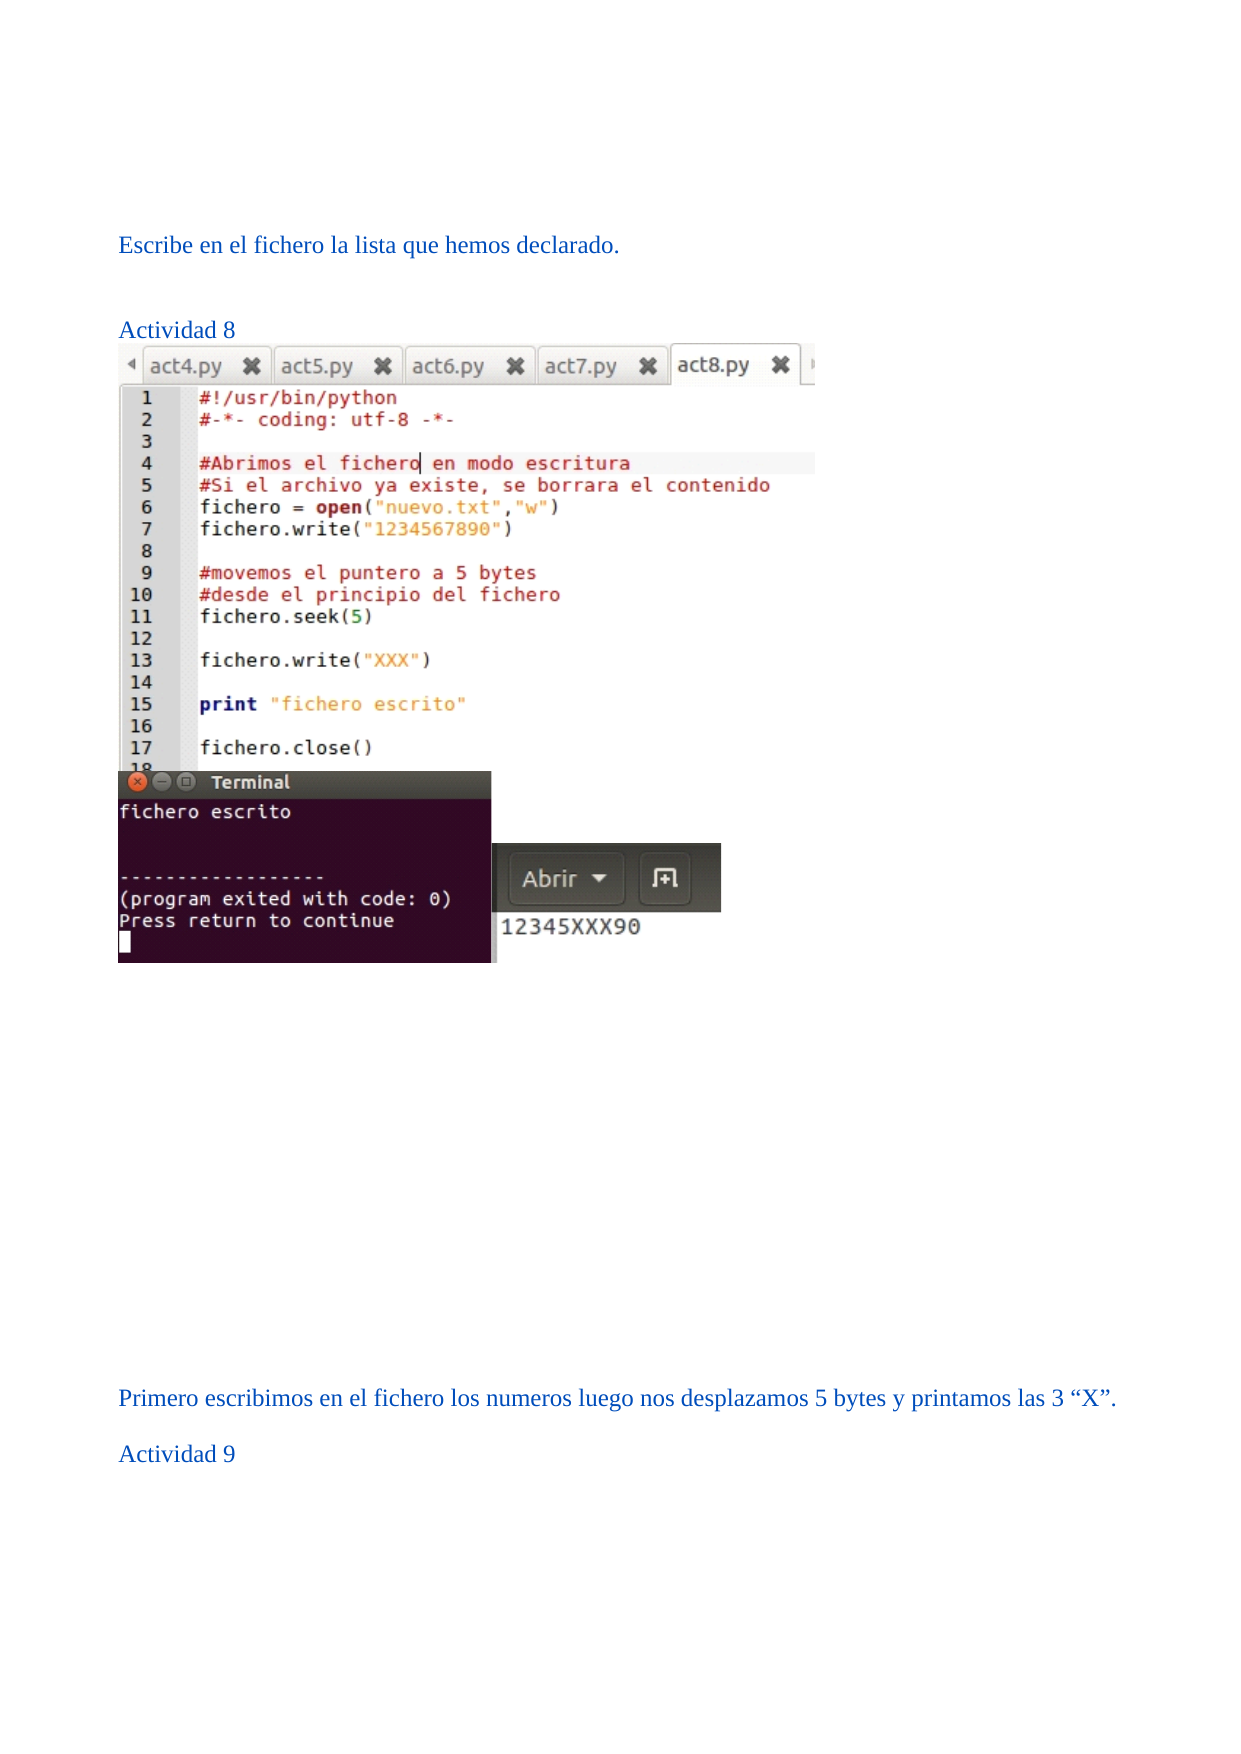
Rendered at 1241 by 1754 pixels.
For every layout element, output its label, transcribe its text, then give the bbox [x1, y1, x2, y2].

text Primero escribimos en el fichero los numeros luego nos desplazamos 5 bytes y printamos las 3 “X”. [118, 1383, 1122, 1412]
text Escribe en el fichero la lista que hemos declarado. [118, 230, 1122, 259]
text Actividad 9 [118, 1439, 1122, 1468]
text Actividad 8 [118, 315, 1122, 344]
